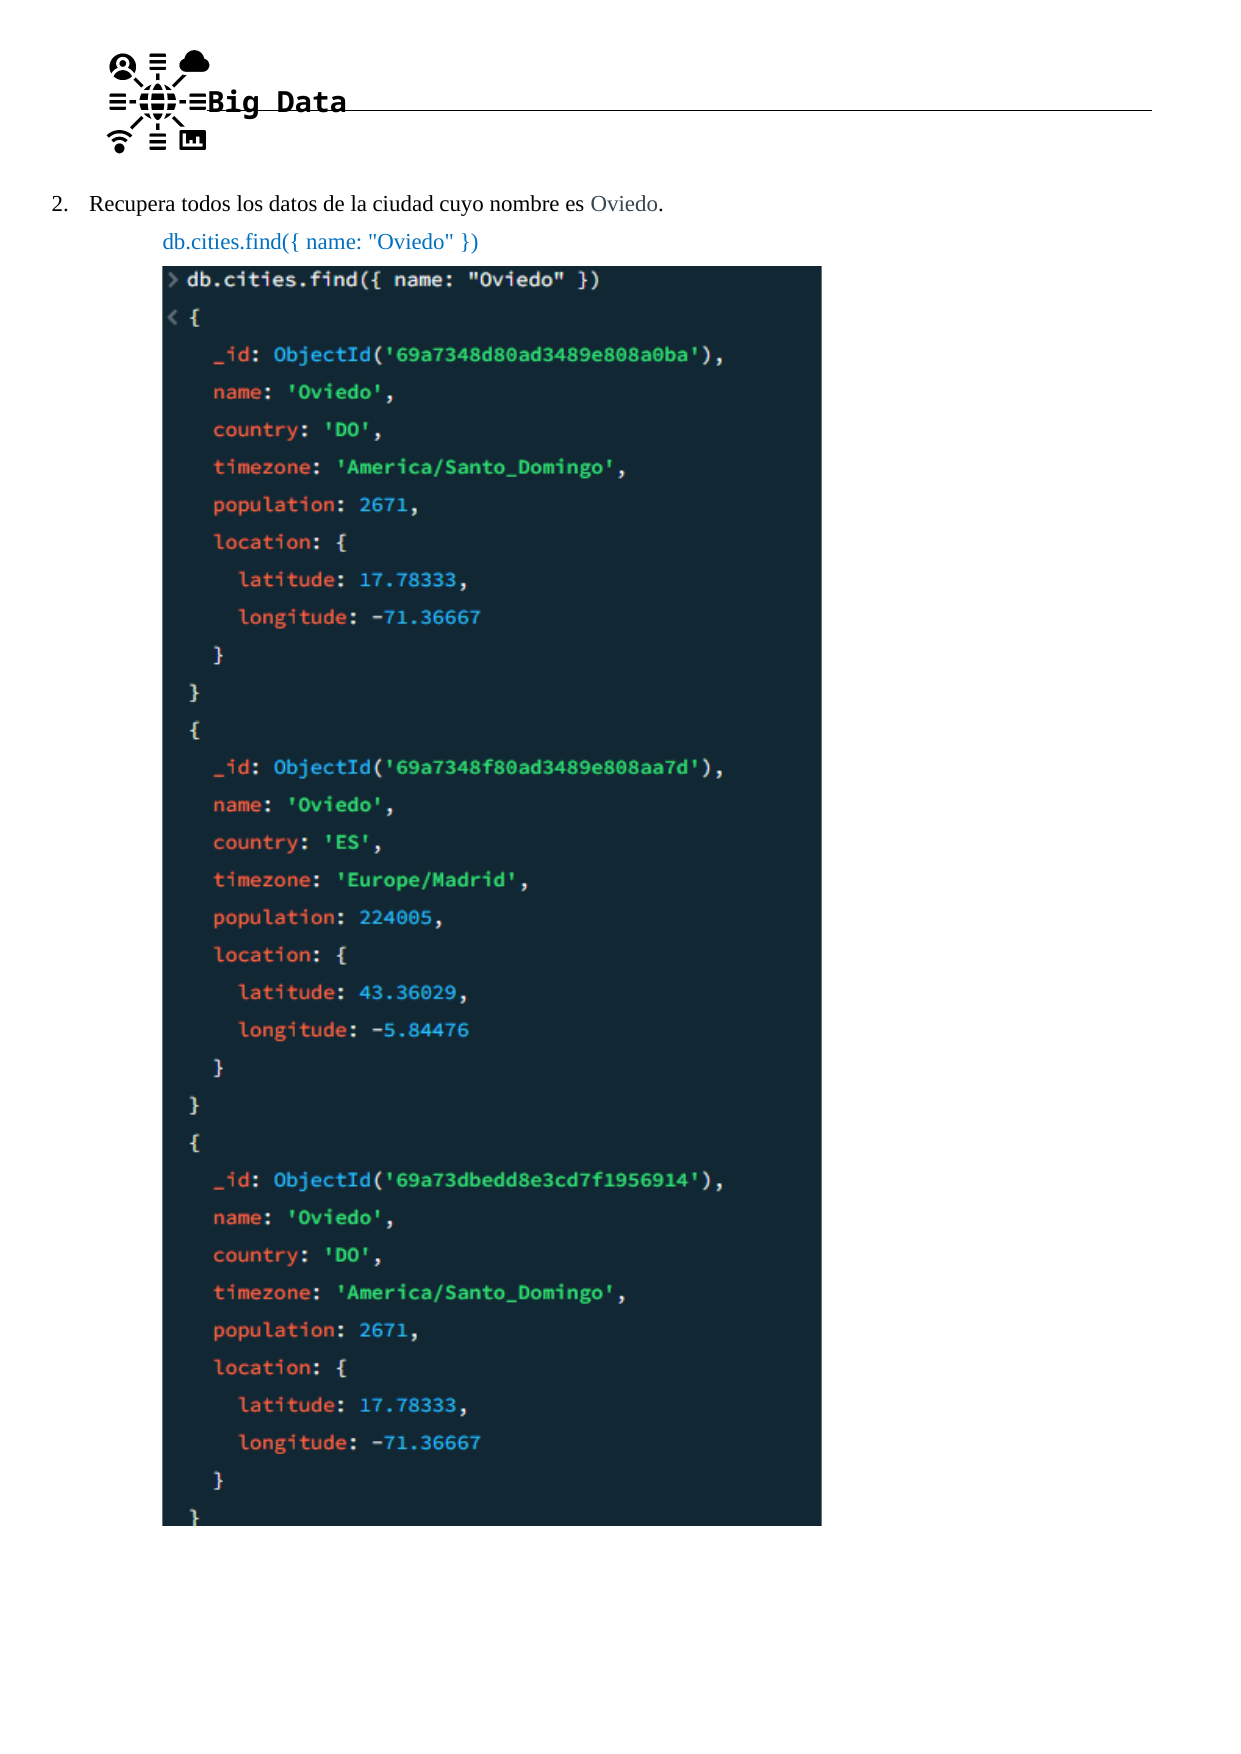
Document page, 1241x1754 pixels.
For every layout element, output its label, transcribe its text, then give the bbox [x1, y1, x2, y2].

list Recupera todos los datos de la ciudad cuyo nombre es Oviedo. [51, 190, 1141, 216]
text db.cities.find({ name: "Oviedo" }) [162, 228, 1141, 254]
